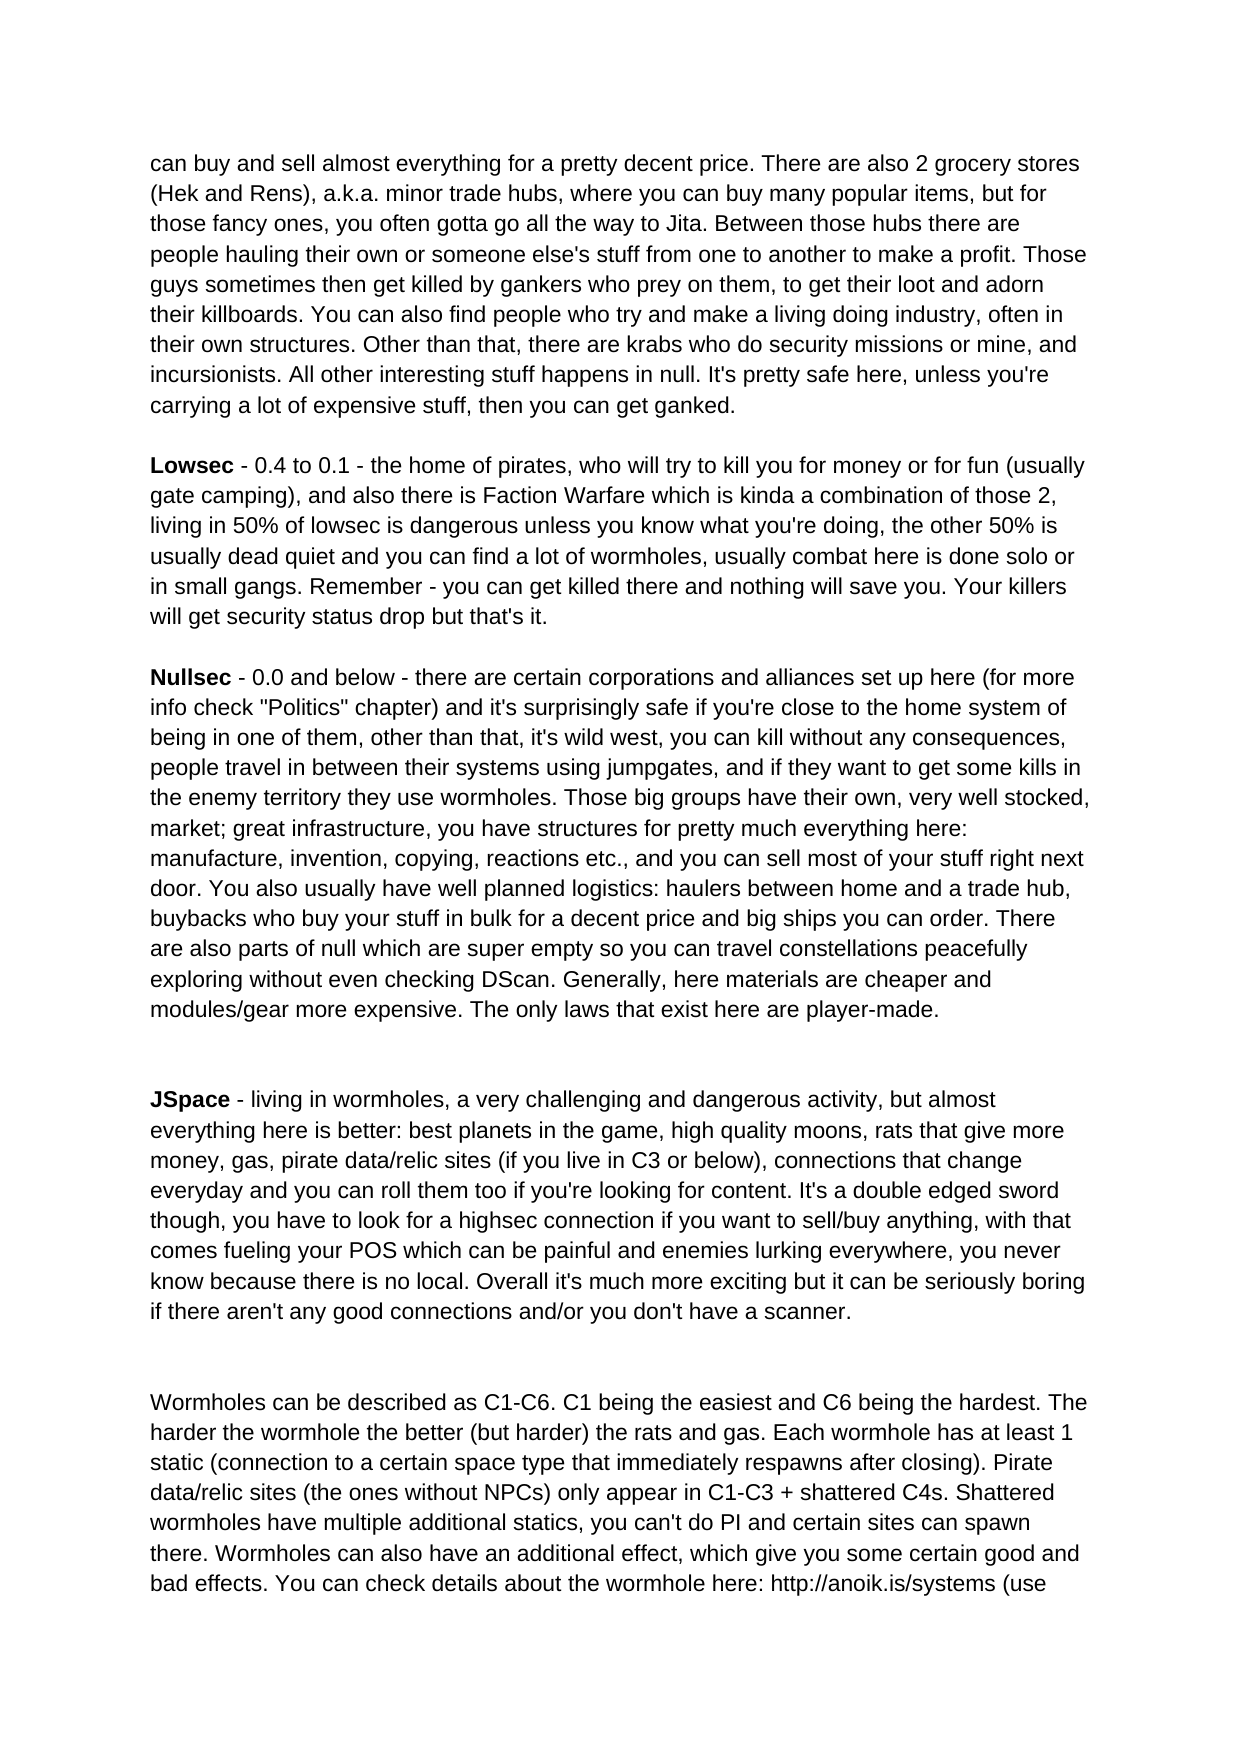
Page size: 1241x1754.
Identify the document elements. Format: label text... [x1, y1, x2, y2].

text JSpace - living in wormholes, a very challenging and dangerous activity, but almost everything here is better: best planets in the game, high quality moons, rats that give more money, gas, pirate data/relic sites (if you live in C3 or below), connections that change everyday and you can roll them too if you're looking for content. It's a double edged sword though, you have to look for a highsec connection if you want to sell/buy anything, with that comes fueling your POS which can be painful and enemies lurking everywhere, you never know because there is no local. Overall it's much more exciting but it can be seriously boring if there aren't any good connections and/or you don't have a scanner. [150, 1086, 1090, 1324]
text Nullsec - 0.0 and below - there are certain corporations and alliances set up here (for more info check "Politics" chapter) and it's surprisingly safe if you're close to the home system of being in one of them, other than that, it's wild west, you can kill without any consequences, people travel in between their systems using jumpgates, and if they want to get some kills in the enemy territory they use wormholes. Those big groups have their own, very well stocked, market; great infrastructure, you have structures for pretty much everything here: manufacture, invention, copying, reactions etc., and you can sell most of your stuff right next door. You also usually have well planned logistics: haulers between home and a trade hub, buybacks who buy your stuff in bulk for a decent price and big ships you can order. There are also parts of null which are super empty so you can travel constellations peacefully exploring without even checking DScan. Generally, here materials are cheaper and modules/gear more expensive. The only laws that exist here are player-made. [150, 663, 1090, 1022]
text Wormholes can be described as C1-C6. C1 being the easiest and C6 being the hardest. The harder the wormhole the better (but harder) the rats and gas. Each wormhole has at least 1 static (connection to a certain space type that immediately respawns after closing). Pirate data/relic sites (the ones without NPCs) only appear in C1-C3 + shattered C4s. Shattered wormholes have multiple additional statics, you can't do PI and certain sites can spawn there. Wormholes can also have an additional effect, which give you some certain good and bad effects. You can check details about the wormhole here: http://anoik.is/systems (use [150, 1388, 1090, 1596]
text Lowsec - 0.4 to 0.1 - the home of pirates, who will try to kill you for money or for fun (usually gate camping), and also there is Faction Warfare which is kinda a combination of those 2, living in 50% of lowsec is dangerous unless you know what you're doing, the other 50% is usually dead quiet and you can find a lot of wormholes, usually combat here is done solo or in small gangs. Remember - you can get killed there and nothing will save you. Your killers will get security status drop but that's it. [150, 452, 1090, 629]
text can buy and sell almost everything for a pretty decent price. There are also 2 grocery stores (Hek and Rens), a.k.a. minor trade hubs, where you can buy many popular items, but for those fancy ones, you often gotta go all the way to Jita. Between those hubs there are people hauling their own or someone else's stuff from one to another to make a profit. Those guys sometimes then get killed by gankers who prey on them, to get their loot and adorn their killboards. You can also find people who try and make a living doing industry, often in their own structures. Other than that, there are krabs who do security missions or mine, and incursionists. All other interesting stuff happens in null. It's pretty safe here, unless you're carrying a lot of expensive stuff, then you can get ganked. [150, 150, 1090, 418]
